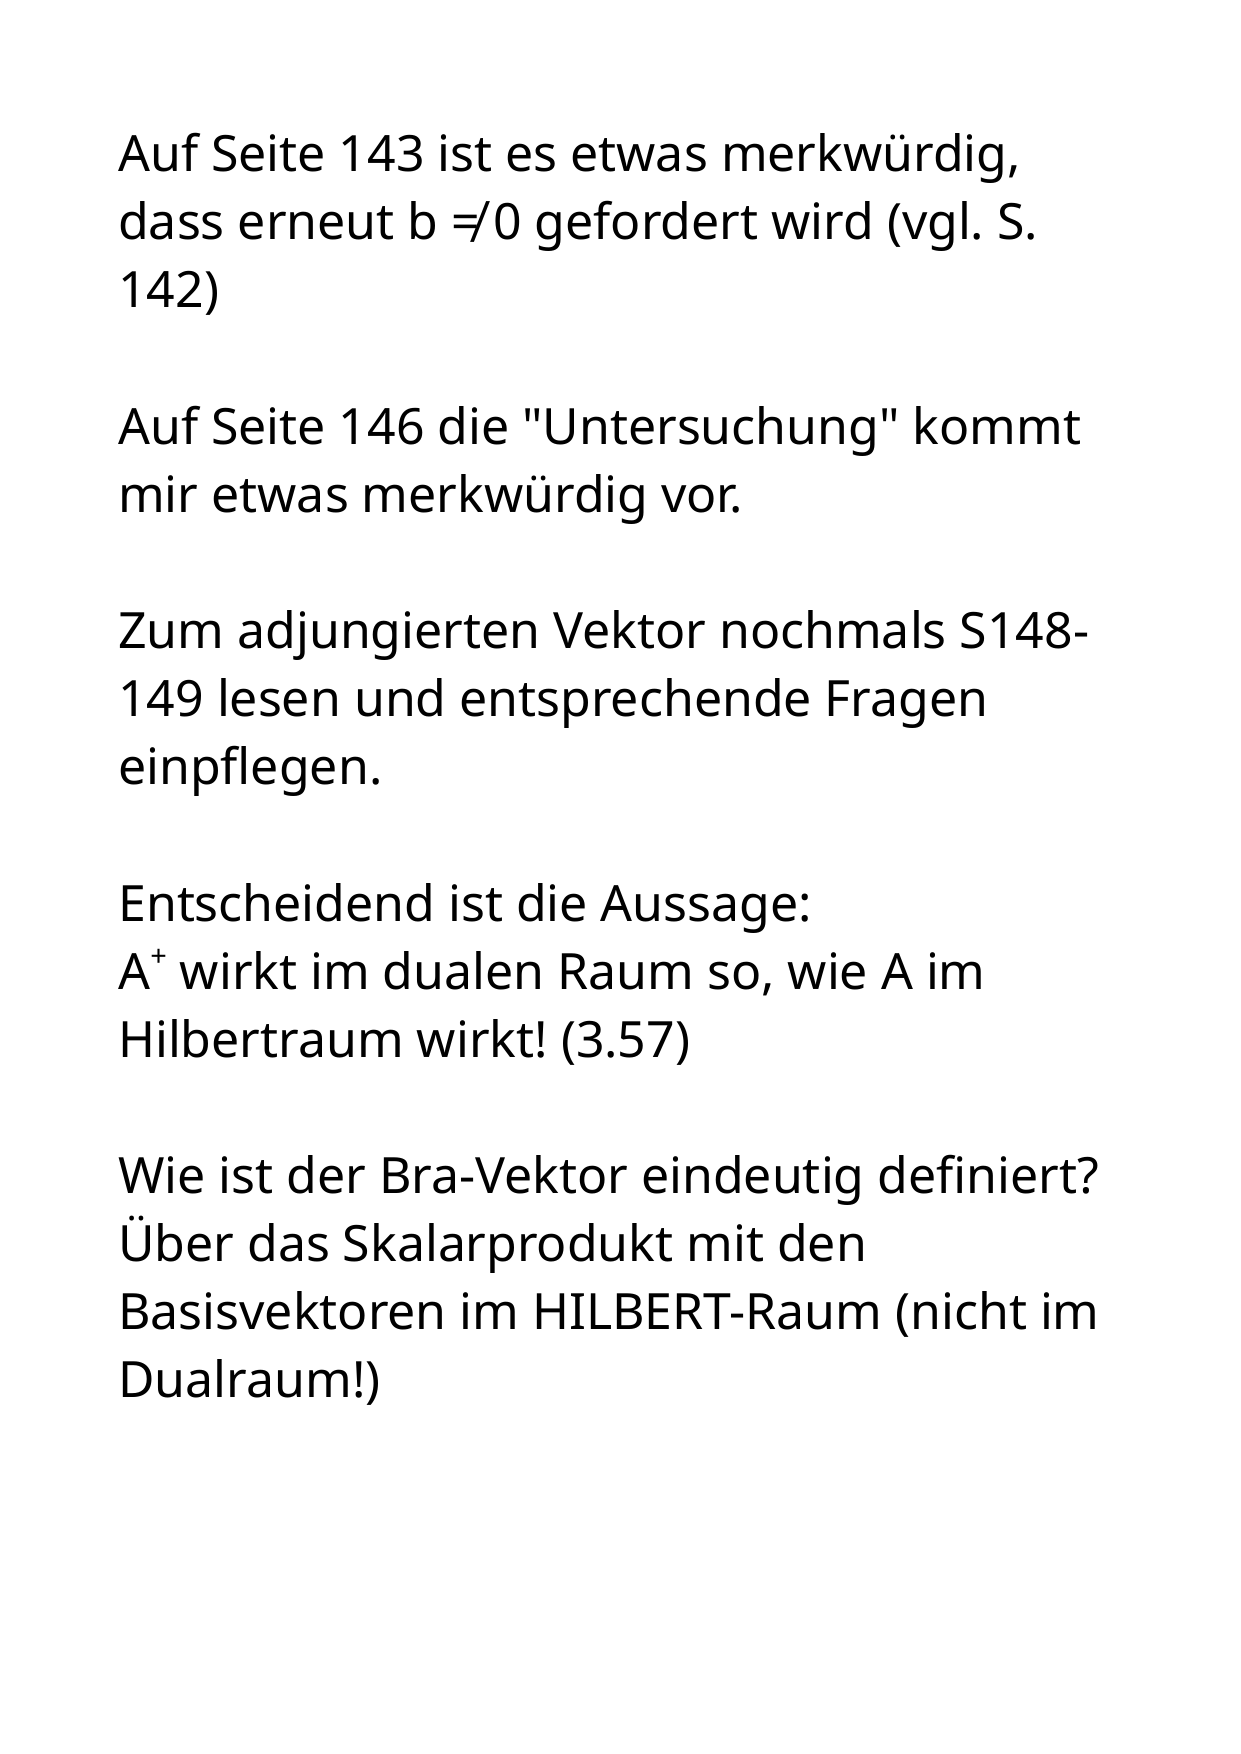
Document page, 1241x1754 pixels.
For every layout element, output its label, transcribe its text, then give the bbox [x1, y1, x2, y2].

text Auf Seite 143 ist es etwas merkwürdig, dass erneut b ≠ 0 gefordert wird (vgl. S. 142) [118, 118, 1122, 322]
text A+ wirkt im dualen Raum so, wie A im Hilbertraum wirkt! (3.57) [118, 936, 1122, 1072]
text Entscheidend ist die Aussage: [118, 867, 1122, 936]
text Wie ist der Bra-Vektor eindeutig definiert? Über das Skalarprodukt mit den Basisvektoren im HILBERT-Raum (nicht im Dualraum!) [118, 1140, 1122, 1412]
text Zum adjungierten Vektor nochmals S148-149 lesen und entsprechende Fragen einpflegen. [118, 595, 1122, 799]
text Auf Seite 146 die "Untersuchung" kommt mir etwas merkwürdig vor. [118, 391, 1122, 527]
